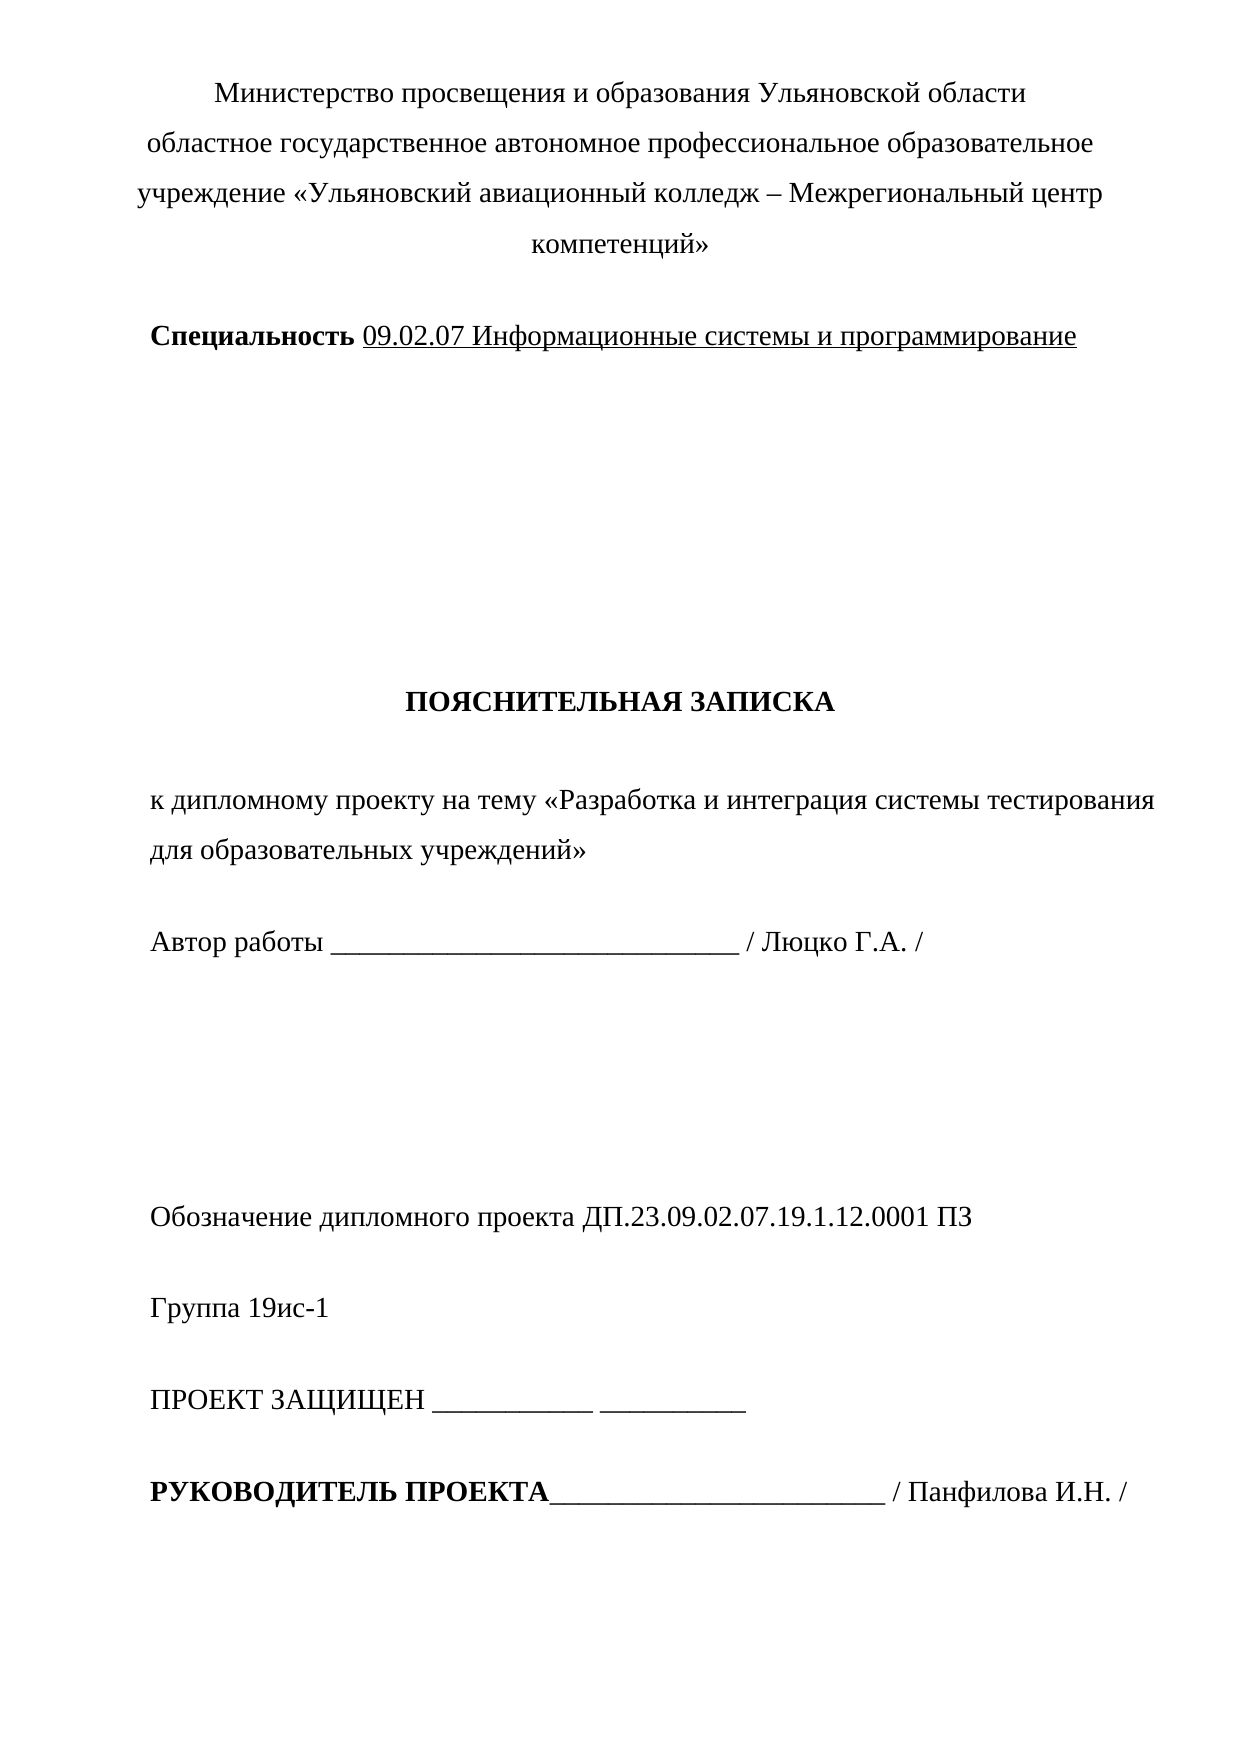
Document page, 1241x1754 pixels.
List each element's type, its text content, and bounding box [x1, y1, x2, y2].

text Специальность 09.02.07 Информационные системы и программирование [150, 318, 1165, 351]
text Обозначение дипломного проекта ДП.23.09.02.07.19.1.12.0001 ПЗ [150, 1199, 1165, 1232]
text ПРОЕКТ ЗАЩИЩЕН ___________ __________ [150, 1382, 1165, 1416]
text РУКОВОДИТЕЛЬ ПРОЕКТА_______________________ / Панфилова И.Н. / [150, 1474, 1165, 1507]
text к дипломному проекту на тему «Разработка и интеграция системы тестирования для образовательных учреждений» [150, 782, 1165, 866]
text ПОЯСНИТЕЛЬНАЯ ЗАПИСКА [75, 684, 1165, 718]
text Группа 19ис-1 [150, 1291, 1165, 1324]
text Министерство просвещения и образования Ульяновской области областное государственное автономное профессиональное образовательное учреждение «Ульяновский авиационный колледж – Межрегиональный центр компетенций» [75, 75, 1165, 259]
text Автор работы ____________________________ / Люцко Г.А. / [150, 924, 1165, 957]
